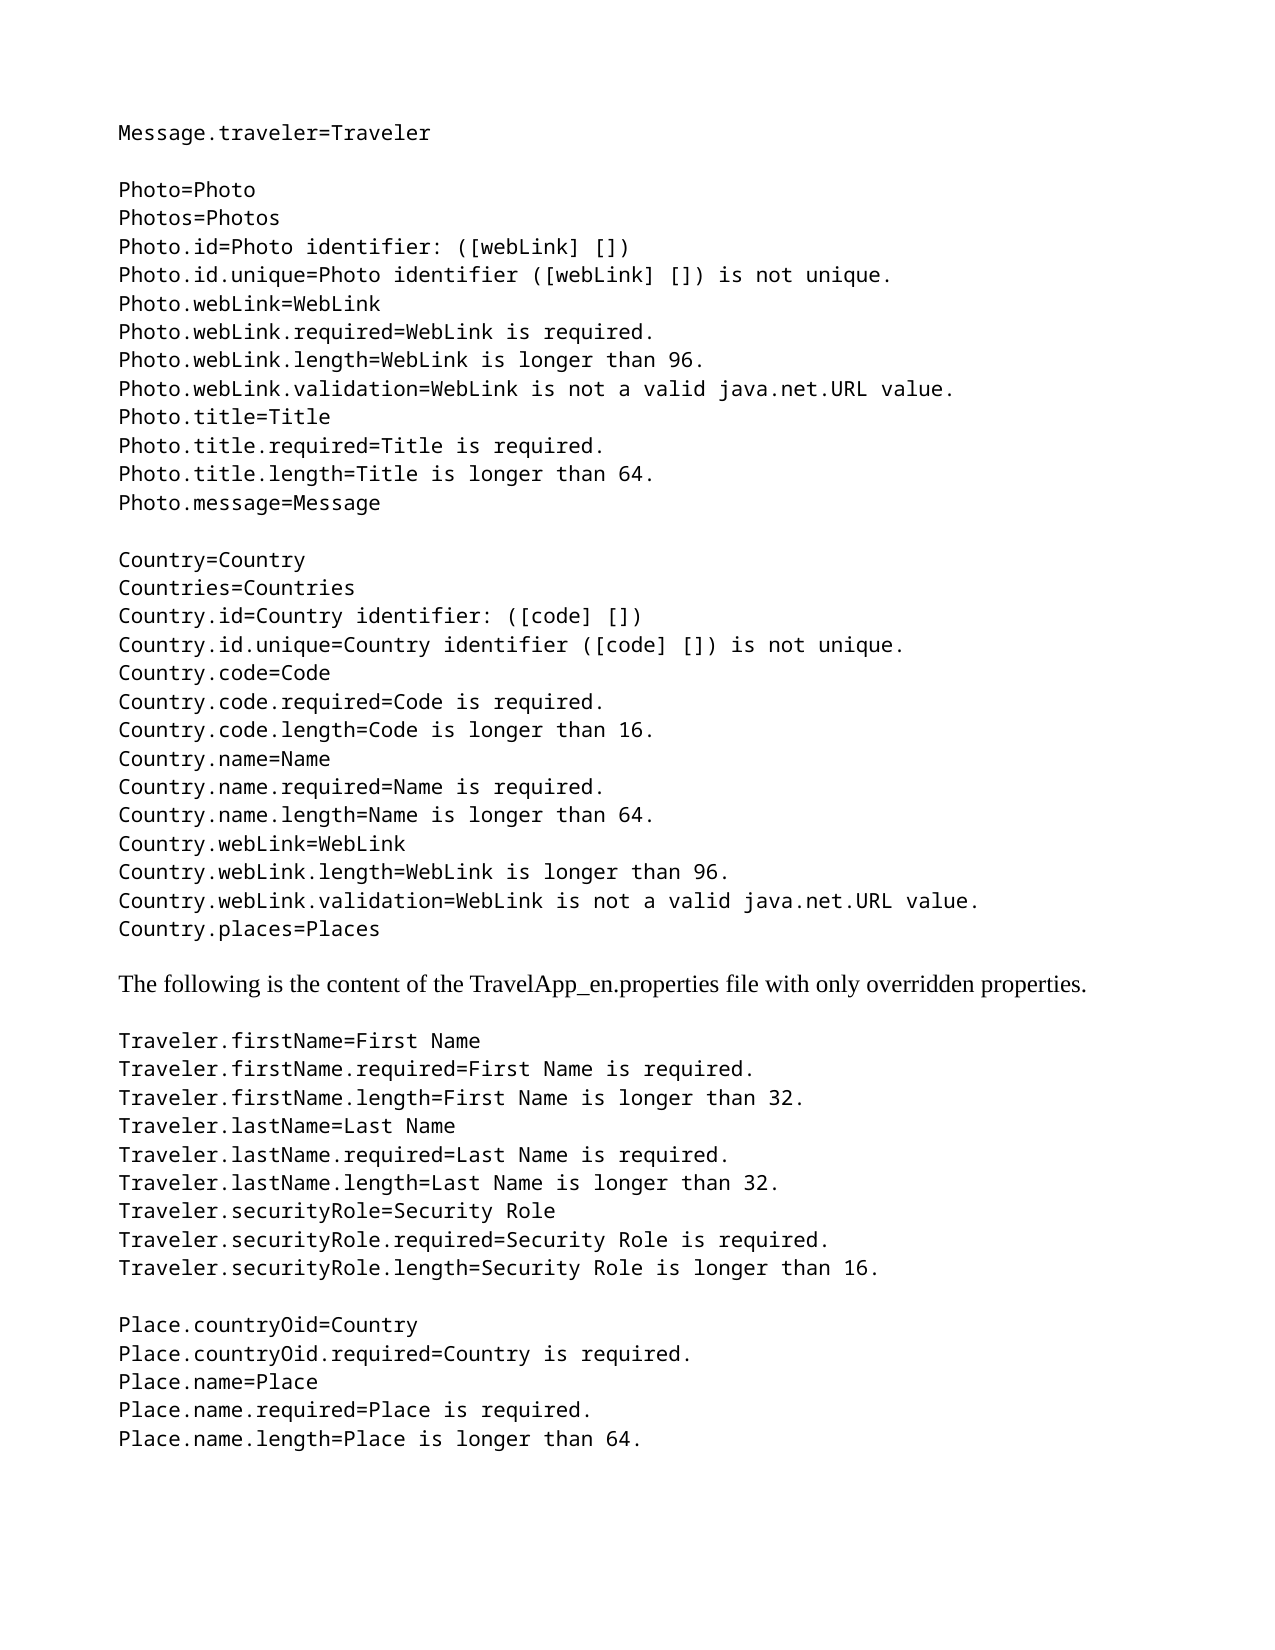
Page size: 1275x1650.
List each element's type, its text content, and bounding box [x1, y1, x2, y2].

text Country.webLink.length=WebLink is longer than 96. [118, 857, 1157, 886]
text Photo.webLink.length=WebLink is longer than 96. [118, 346, 1157, 374]
text Photo=Photo [118, 175, 1157, 203]
text Photos=Photos [118, 203, 1157, 232]
text Country.webLink=WebLink [118, 829, 1157, 857]
text Traveler.firstName=First Name [118, 1026, 1157, 1054]
text Traveler.firstName.required=First Name is required. [118, 1054, 1157, 1083]
text Country.places=Places [118, 914, 1157, 943]
text The following is the content of the TravelApp_en.properties file with only overridden properties. [118, 971, 1157, 998]
text Country.id=Country identifier: ([code] []) [118, 602, 1157, 630]
text Photo.id.unique=Photo identifier ([webLink] []) is not unique. [118, 260, 1157, 289]
text Photo.title.required=Title is required. [118, 431, 1157, 459]
text Traveler.securityRole.required=Security Role is required. [118, 1225, 1157, 1253]
text Photo.webLink.validation=WebLink is not a valid java.net.URL value. [118, 374, 1157, 402]
text Photo.title.length=Title is longer than 64. [118, 459, 1157, 488]
text Place.name=Place [118, 1367, 1157, 1396]
text Country.name=Name [118, 744, 1157, 772]
text Traveler.firstName.length=First Name is longer than 32. [118, 1083, 1157, 1111]
text Country.code=Code [118, 658, 1157, 687]
text Traveler.lastName.required=Last Name is required. [118, 1140, 1157, 1168]
text Place.name.required=Place is required. [118, 1396, 1157, 1424]
text Place.countryOid.required=Country is required. [118, 1339, 1157, 1367]
text Photo.webLink.required=WebLink is required. [118, 317, 1157, 346]
text Photo.webLink=WebLink [118, 289, 1157, 317]
text Country.webLink.validation=WebLink is not a valid java.net.URL value. [118, 886, 1157, 914]
text Traveler.securityRole=Security Role [118, 1197, 1157, 1225]
text Country.name.required=Name is required. [118, 772, 1157, 801]
text Country.id.unique=Country identifier ([code] []) is not unique. [118, 630, 1157, 658]
text Traveler.securityRole.length=Security Role is longer than 16. [118, 1253, 1157, 1282]
text Country.name.length=Name is longer than 64. [118, 801, 1157, 829]
text Message.traveler=Traveler [118, 118, 1157, 147]
text Photo.message=Message [118, 488, 1157, 516]
text Traveler.lastName.length=Last Name is longer than 32. [118, 1168, 1157, 1197]
text Countries=Countries [118, 573, 1157, 602]
text Traveler.lastName=Last Name [118, 1111, 1157, 1140]
text Country=Country [118, 545, 1157, 573]
text Photo.id=Photo identifier: ([webLink] []) [118, 232, 1157, 260]
text Country.code.length=Code is longer than 16. [118, 715, 1157, 744]
text Place.countryOid=Country [118, 1310, 1157, 1339]
text Place.name.length=Place is longer than 64. [118, 1424, 1157, 1452]
text Country.code.required=Code is required. [118, 687, 1157, 715]
text Photo.title=Title [118, 402, 1157, 431]
